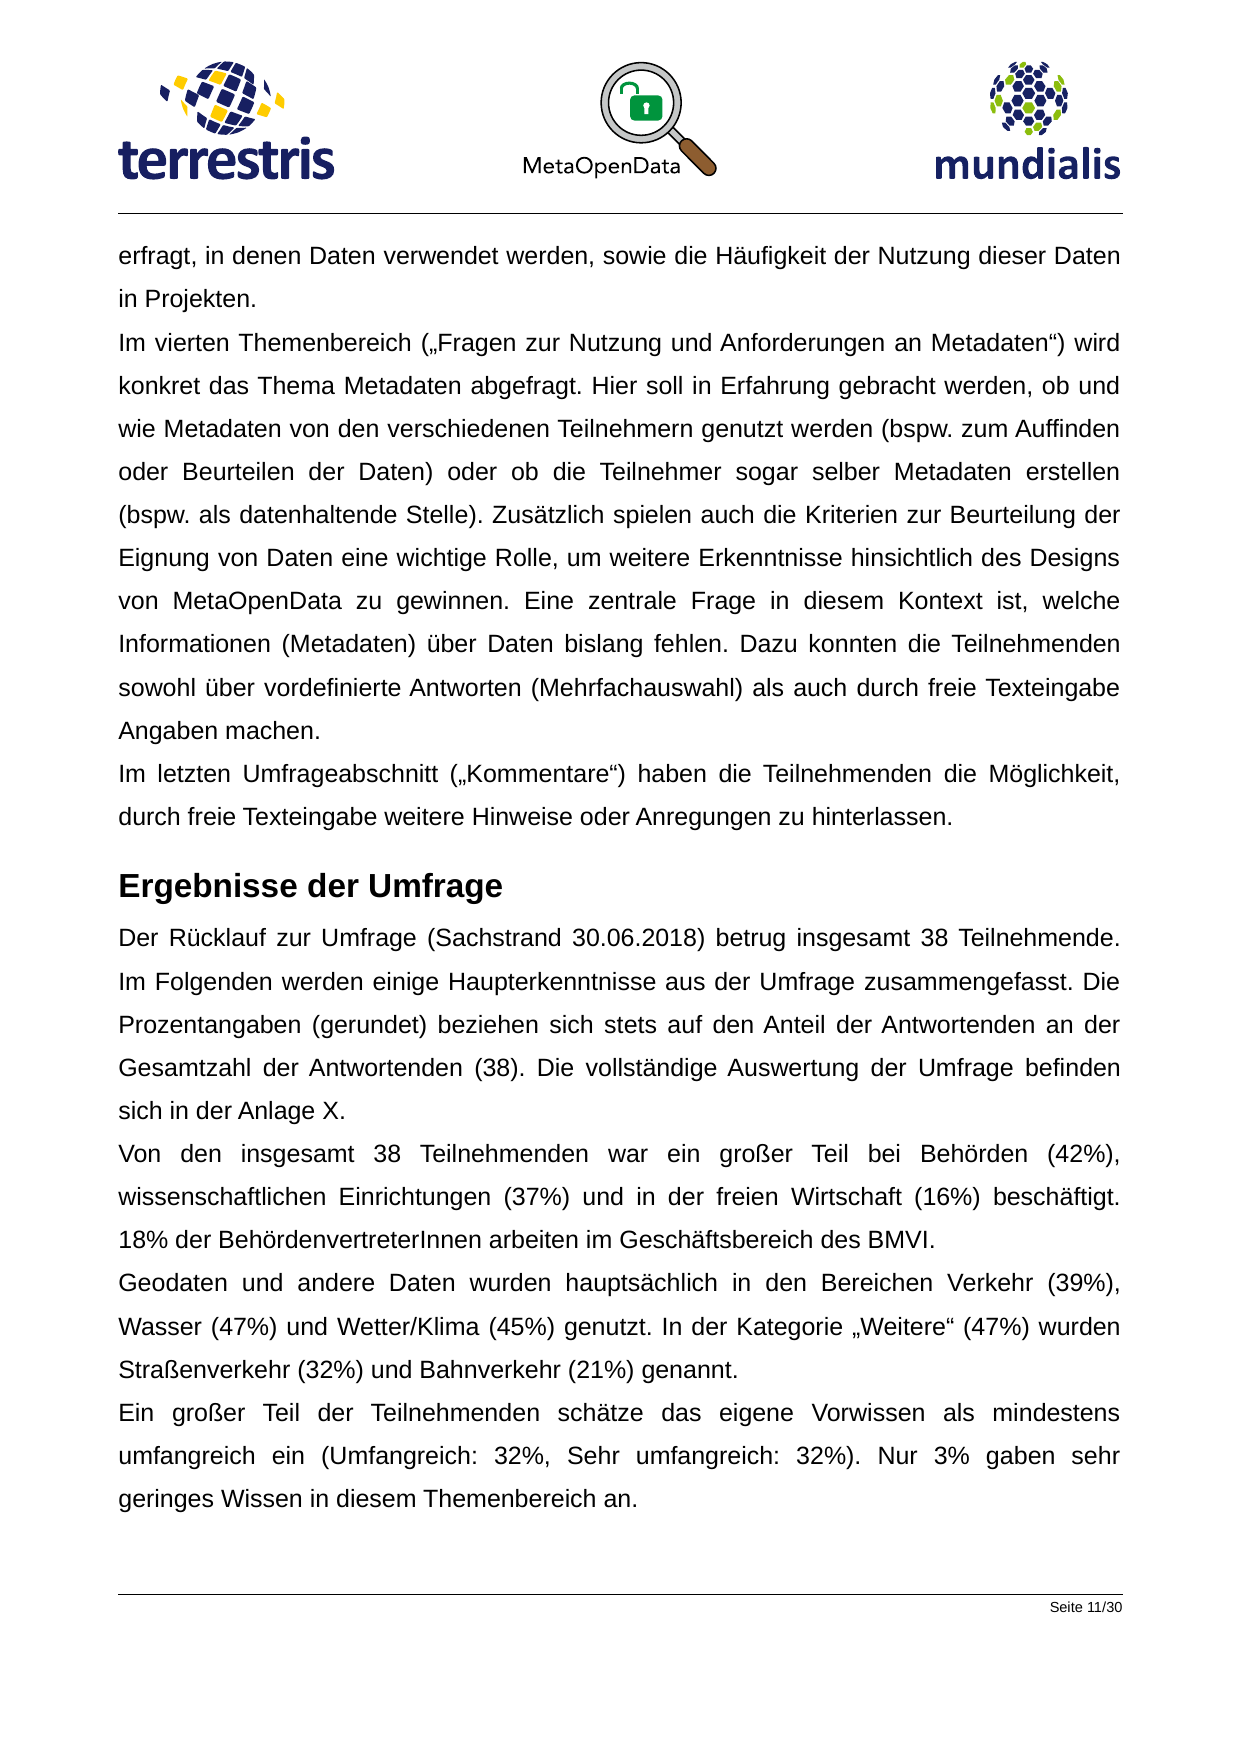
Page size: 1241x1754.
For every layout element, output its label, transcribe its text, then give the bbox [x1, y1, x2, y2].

text Ein großer Teil der Teilnehmenden schätze das eigene Vorwissen als mindestens umfangreich ein (Umfangreich: 32%, Sehr umfangreich: 32%). Nur 3% gaben sehr geringes Wissen in diesem Themenbereich an. [118, 1398, 1122, 1513]
text Der Rücklauf zur Umfrage (Sachstrand 30.06.2018) betrug insgesamt 38 Teilnehmende. Im Folgenden werden einige Haupterkenntnisse aus der Umfrage zusammengefasst. Die Prozentangaben (gerundet) beziehen sich stets auf den Anteil der Antwortenden an der Gesamtzahl der Antwortenden (38). Die vollständige Auswertung der Umfrage befinden sich in der Anlage X. [118, 923, 1122, 1124]
text Im letzten Umfrageabschnitt („Kommentare“) haben die Teilnehmenden die Möglichkeit, durch freie Texteingabe weitere Hinweise oder Anregungen zu hinterlassen. [118, 759, 1122, 831]
text Im vierten Themenbereich („Fragen zur Nutzung und Anforderungen an Metadaten“) wird konkret das Thema Metadaten abgefragt. Hier soll in Erfahrung gebracht werden, ob und wie Metadaten von den verschiedenen Teilnehmern genutzt werden (bspw. zum Auffinden oder Beurteilen der Daten) oder ob die Teilnehmer sogar selber Metadaten erstellen (bspw. als datenhaltende Stelle). Zusätzlich spielen auch die Kriterien zur Beurteilung der Eignung von Daten eine wichtige Rolle, um weitere Erkenntnisse hinsichtlich des Designs von MetaOpenData zu gewinnen. Eine zentrale Frage in diesem Kontext ist, welche Informationen (Metadaten) über Daten bislang fehlen. Dazu konnten die Teilnehmenden sowohl über vordefinierte Antworten (Mehrfachauswahl) als auch durch freie Texteingabe Angaben machen. [118, 328, 1122, 744]
text erfragt, in denen Daten verwendet werden, sowie die Häufigkeit der Nutzung dieser Daten in Projekten. [118, 241, 1122, 313]
text Von den insgesamt 38 Teilnehmenden war ein großer Teil bei Behörden (42%), wissenschaftlichen Einrichtungen (37%) und in der freien Wirtschaft (16%) beschäftigt. 18% der BehördenvertreterInnen arbeiten im Geschäftsbereich des BMVI. [118, 1139, 1122, 1254]
subtitle Ergebnisse der Umfrage [118, 866, 1122, 904]
text Geodaten und andere Daten wurden hauptsächlich in den Bereichen Verkehr (39%), Wasser (47%) und Wetter/Klima (45%) genutzt. In der Kategorie „Weitere“ (47%) wurden Straßenverkehr (32%) und Bahnverkehr (21%) genannt. [118, 1268, 1122, 1383]
